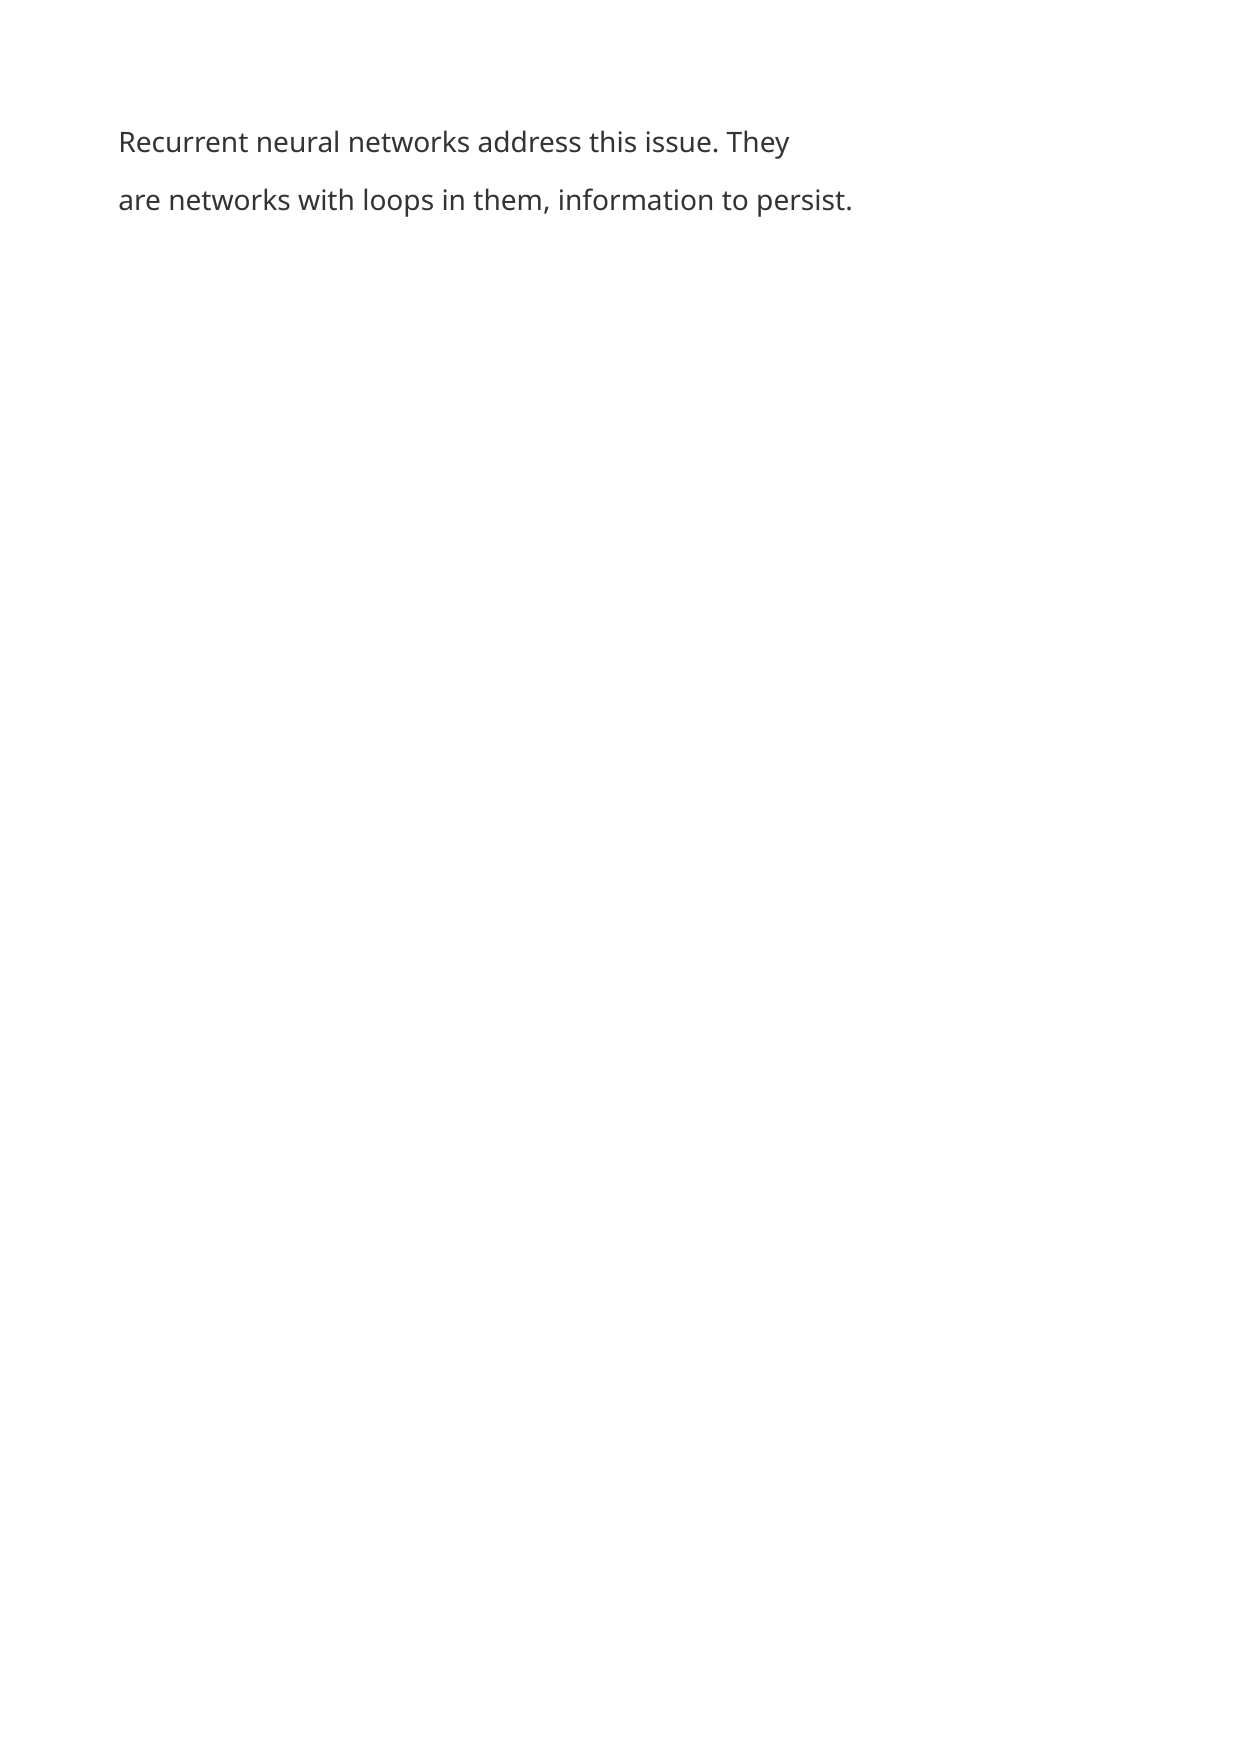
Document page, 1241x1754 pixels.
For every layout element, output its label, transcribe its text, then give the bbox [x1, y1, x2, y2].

text are networks with loops in them, information to persist. [118, 176, 1122, 218]
text Recurrent neural networks address this issue. They [118, 118, 1122, 160]
